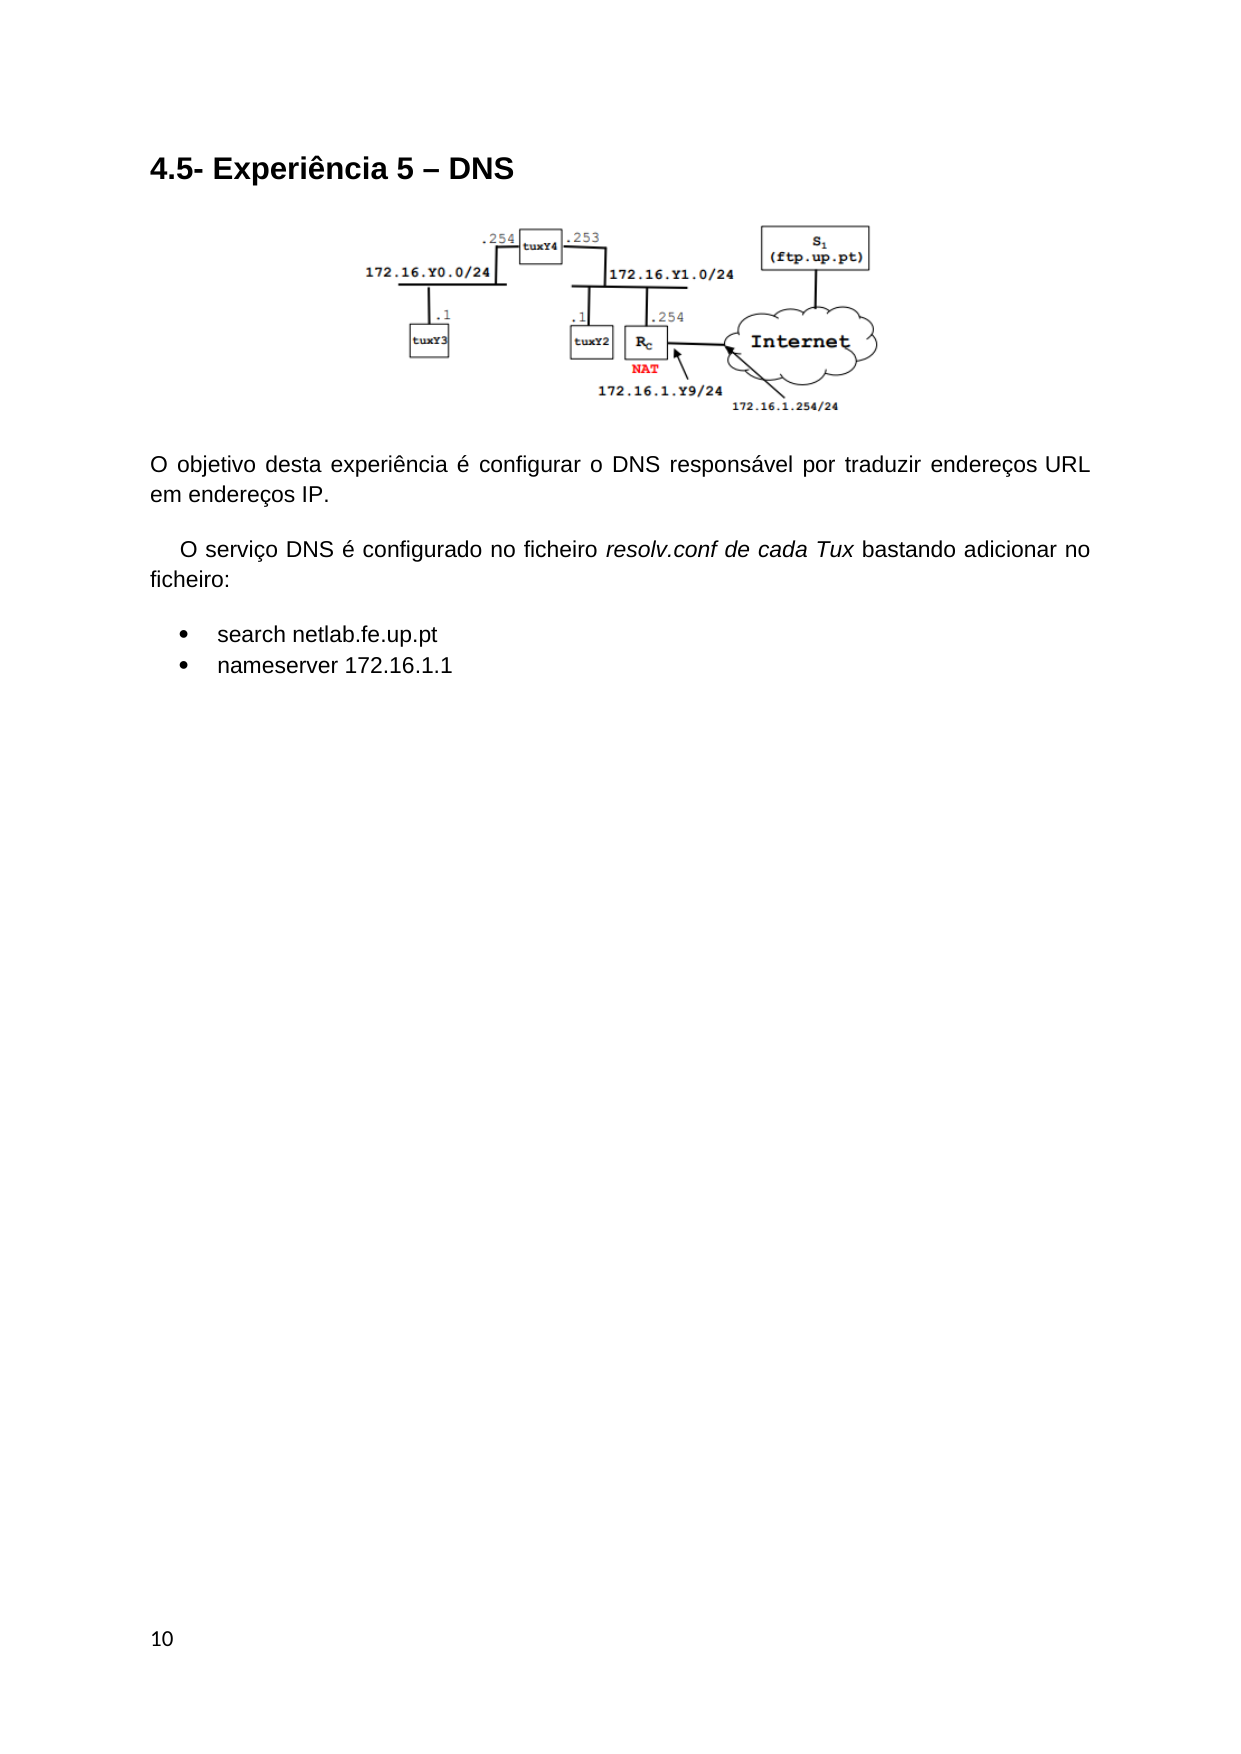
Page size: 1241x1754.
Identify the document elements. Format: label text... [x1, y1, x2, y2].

list nameserver 172.16.1.1 [179, 652, 1090, 678]
picture [356, 214, 884, 419]
text O serviço DNS é configurado no ficheiro resolv.conf de cada Tux bastando adicionar no ficheiro: [150, 536, 1090, 593]
text O objetivo desta experiência é configurar o DNS responsável por traduzir endereços URL em endereços IP. [150, 214, 1090, 507]
list search netlab.fe.up.pt [179, 621, 1090, 648]
text 4.5- Experiência 5 – DNS [150, 150, 1090, 186]
